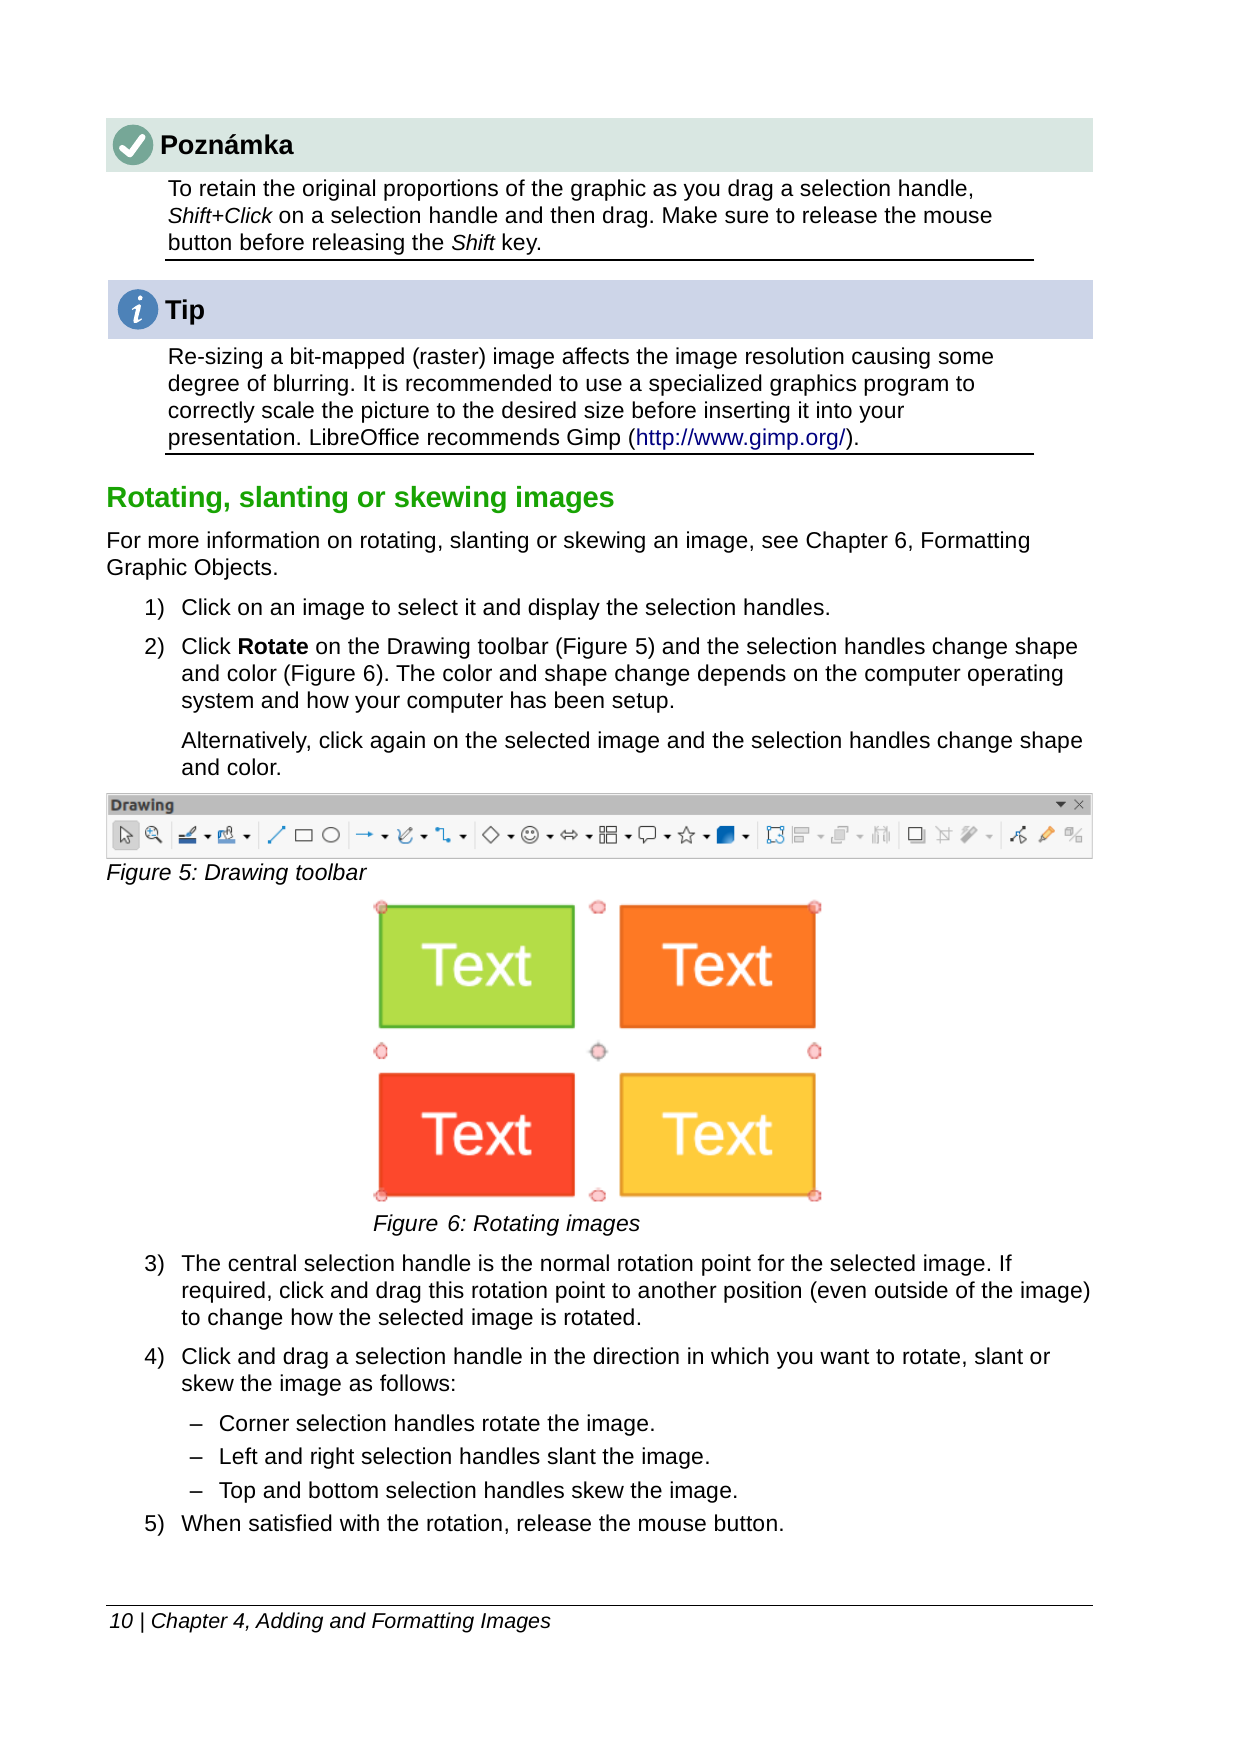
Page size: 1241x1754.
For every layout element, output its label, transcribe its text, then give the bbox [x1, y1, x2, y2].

subtitle Poznámka [106, 118, 1093, 172]
text Figure 6: Rotating images [373, 1210, 826, 1237]
list Alternatively, click again on the selected image and the selection handles change shape and color. [181, 726, 1093, 781]
list Click on an image to select it and display the selection handles. [164, 593, 1093, 620]
list Click Rotate on the Drawing toolbar (Figure 5) and the selection handles change shape and color (Figure 6). The color and shape change depends on the computer operating system and how your computer has been setup. [164, 633, 1093, 714]
text Figure 5: Drawing toolbar [106, 859, 1093, 885]
picture [372, 897, 827, 1210]
subtitle Rotating, slanting or skewing images [106, 480, 1093, 514]
text Re-sizing a bit-mapped (raster) image affects the image resolution causing some degree of blurring. It is recommended to use a specialized graphics program to correctly scale the picture to the desired size before inserting it into your presentation. LibreOffice recommends Gimp (http://www.gimp.org/). [164, 339, 1034, 455]
subtitle Tip [108, 280, 1093, 339]
list Corner selection handles rotate the image. [189, 1409, 1093, 1436]
list When satisfied with the rotation, release the mouse button. [164, 1509, 1093, 1536]
picture [106, 793, 1093, 859]
list Left and right selection handles slant the image. [189, 1443, 1093, 1470]
list The central selection handle is the normal rotation point for the selected image. If required, click and drag this rotation point to another position (even outside of the image) to change how the selected image is rotated. [164, 1249, 1093, 1330]
list Click and drag a selection handle in the direction in which you want to rotate, slant or skew the image as follows: [164, 1343, 1093, 1397]
text For more information on rotating, slanting or skewing an image, see Chapter 6, Formatting Graphic Objects. [106, 526, 1093, 581]
list Top and bottom selection handles skew the image. [189, 1476, 1093, 1503]
text To retain the original proportions of the graphic as you drag a selection handle, Shift+Click on a selection handle and then drag. Make sure to release the mouse button before releasing the Shift key. [164, 172, 1034, 261]
